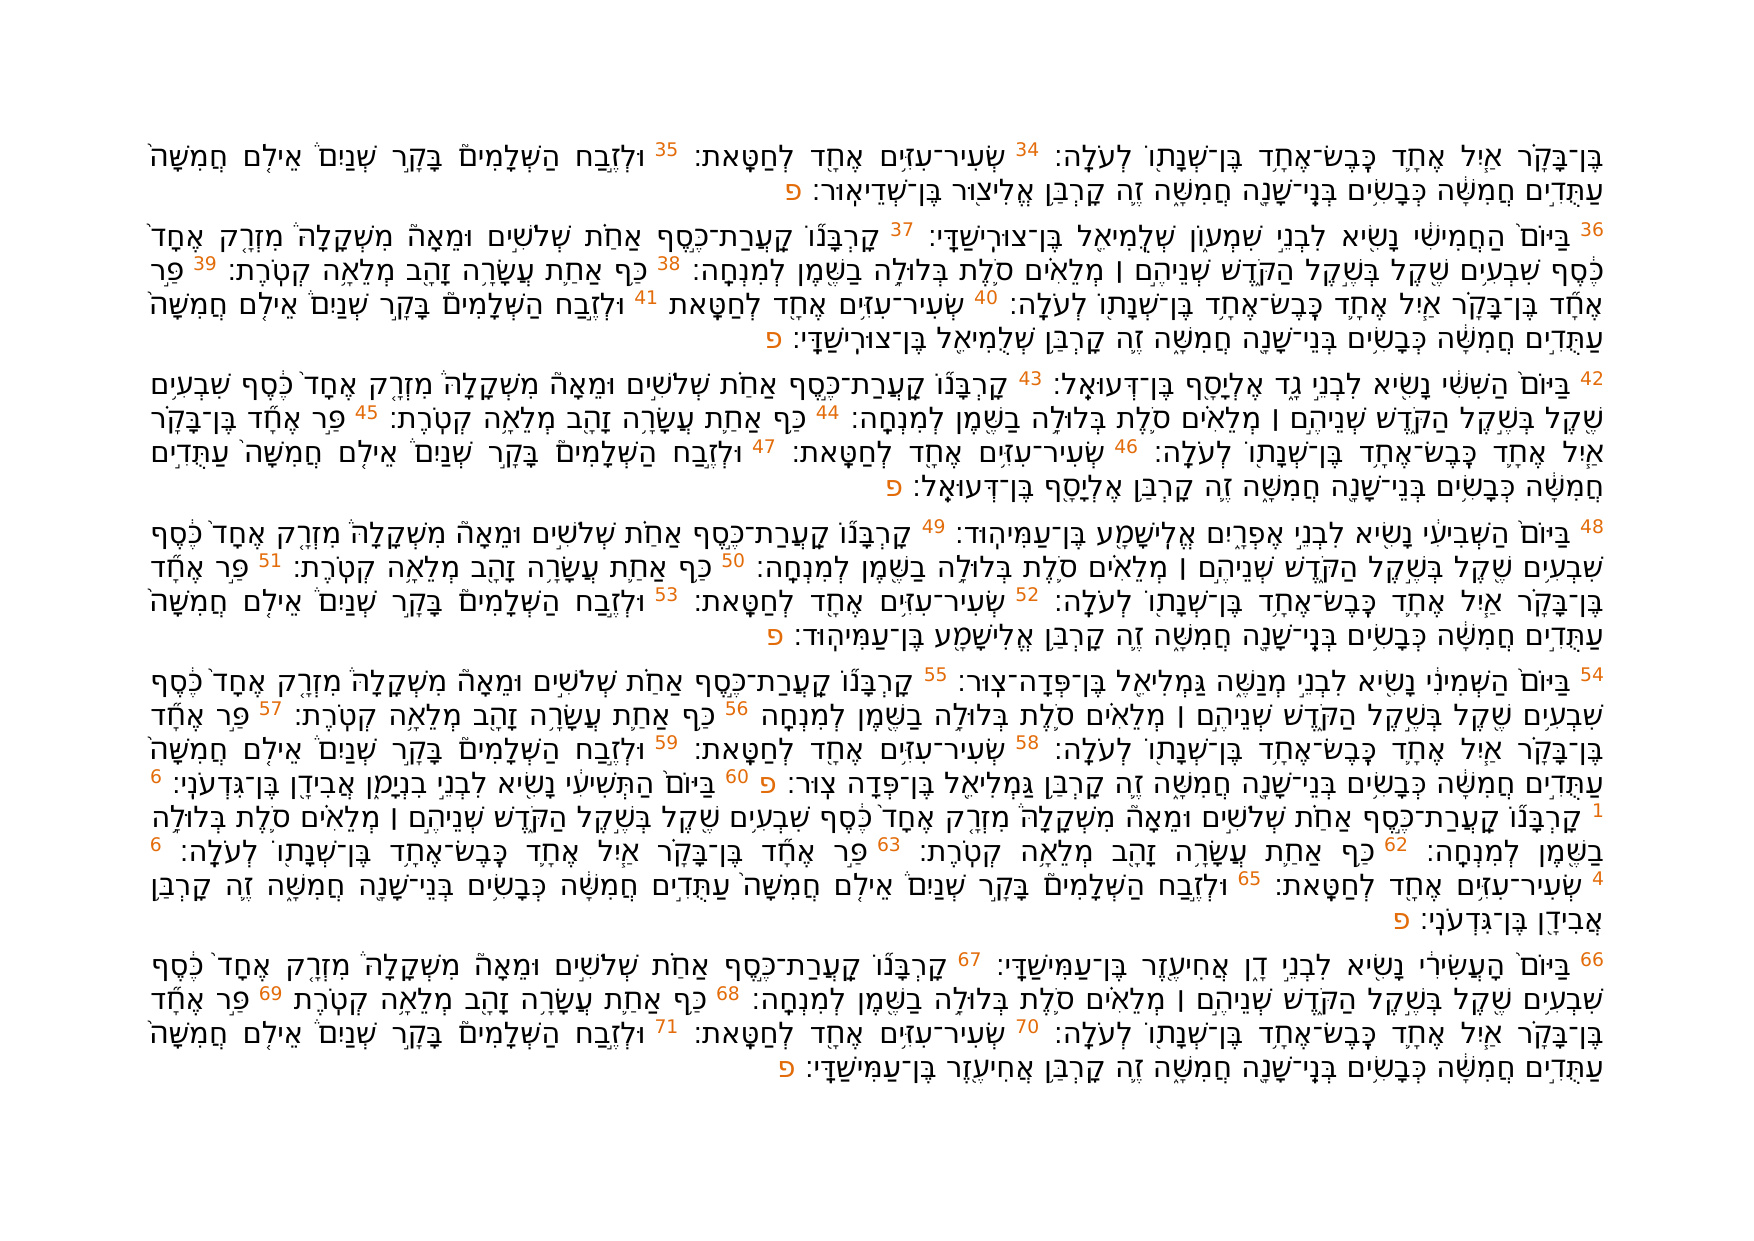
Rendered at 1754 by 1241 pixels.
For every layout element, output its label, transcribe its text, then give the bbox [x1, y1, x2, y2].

text ‬‬‬30 בַּיּוֹם֙ הָרְבִיעִ֔י נָשִׂ֖יא לִבְנֵ֣י רְאוּבֵ֑ן אֱלִיצ֖וּר בֶּן־שְׁדֵיאֽוּר׃ ‬‬‬31 קָרְבָּנ֞וֹ קַֽעֲרַת־כֶּ֣סֶף אַחַ֗ת שְׁלֹשִׁ֣ים וּמֵאָה֮ מִשְׁקָלָהּ֒ מִזְרָ֤ק אֶחָד֙ כֶּ֔סֶף שִׁבְעִ֥ים שֶׁ֖קֶל בְּשֶׁ֣קֶל הַקֹּ֑דֶשׁ שְׁנֵיהֶ֣ם ׀ מְלֵאִ֗ים סֹ֛לֶת בְּלוּלָ֥ה בַשֶּׁ֖מֶן לְמִנְחָֽה׃ ‬‬‬32 כַּ֥ף אַחַ֛ת עֲשָׂרָ֥ה זָהָ֖ב מְלֵאָ֥ה קְטֹֽרֶת ‬‬‬33 פַּ֣ר אֶחָ֞ד בֶּן־בָּקָ֗ר אַ֧יִל אֶחָ֛ד כֶּֽבֶשׂ־אֶחָ֥ד בֶּן־שְׁנָת֖וֹ לְעֹלָֽה׃ ‬‬‬34 שְׂעִיר־עִזִּ֥ים אֶחָ֖ד לְחַטָּֽאת׃ ‬‬‬35 וּלְזֶ֣בַח הַשְּׁלָמִים֮ בָּקָ֣ר שְׁנַיִם֒ אֵילִ֤ם חֲמִשָּׁה֙ עַתֻּדִ֣ים חֲמִשָּׁ֔ה כְּבָשִׂ֥ים בְּנֵֽי־שָׁנָ֖ה חֲמִשָּׁ֑ה זֶ֛ה קָרְבַּ֥ן אֱלִיצ֖וּר בֶּן־שְׁדֵיאֽוּר׃ פ ‬‬‬‬‬‬ [150, 139, 1604, 207]
text ‬‬‬36 בַּיּוֹם֙ הַחֲמִישִׁ֔י נָשִׂ֖יא לִבְנֵ֣י שִׁמְע֑וֹן שְׁלֻֽמִיאֵ֖ל בֶּן־צוּרִֽישַׁדָּֽי׃ ‬‬‬37 קָרְבָּנ֞וֹ קַֽעֲרַת־כֶּ֣סֶף אַחַ֗ת שְׁלֹשִׁ֣ים וּמֵאָה֮ מִשְׁקָלָהּ֒ מִזְרָ֤ק אֶחָד֙ כֶּ֔סֶף שִׁבְעִ֥ים שֶׁ֖קֶל בְּשֶׁ֣קֶל הַקֹּ֑דֶשׁ שְׁנֵיהֶ֣ם ׀ מְלֵאִ֗ים סֹ֛לֶת בְּלוּלָ֥ה בַשֶּׁ֖מֶן לְמִנְחָֽה׃ ‬‬‬38 כַּ֥ף אַחַ֛ת עֲשָׂרָ֥ה זָהָ֖ב מְלֵאָ֥ה קְטֹֽרֶת׃ ‬‬‬39 פַּ֣ר אֶחָ֞ד בֶּן־בָּקָ֗ר אַ֧יִל אֶחָ֛ד כֶּֽבֶשׂ־אֶחָ֥ד בֶּן־שְׁנָת֖וֹ לְעֹלָֽה׃ ‬‬‬40 שְׂעִיר־עִזִּ֥ים אֶחָ֖ד לְחַטָּֽאת ‬‬‬41 וּלְזֶ֣בַח הַשְּׁלָמִים֮ בָּקָ֣ר שְׁנַיִם֒ אֵילִ֤ם חֲמִשָּׁה֙ עַתֻּדִ֣ים חֲמִשָּׁ֔ה כְּבָשִׂ֥ים בְּנֵי־שָׁנָ֖ה חֲמִשָּׁ֑ה זֶ֛ה קָרְבַּ֥ן שְׁלֻמִיאֵ֖ל בֶּן־צוּרִֽישַׁדָּֽי׃ פ ‬‬‬‬‬‬ [150, 219, 1604, 355]
text ‬‬‬54 בַּיּוֹם֙ הַשְּׁמִינִ֔י נָשִׂ֖יא לִבְנֵ֣י מְנַשֶּׁ֑ה גַּמְלִיאֵ֖ל בֶּן־פְּדָה־צֽוּר׃ ‬‬‬55 קָרְבָּנ֞וֹ קַֽעֲרַת־כֶּ֣סֶף אַחַ֗ת שְׁלֹשִׁ֣ים וּמֵאָה֮ מִשְׁקָלָהּ֒ מִזְרָ֤ק אֶחָד֙ כֶּ֔סֶף שִׁבְעִ֥ים שֶׁ֖קֶל בְּשֶׁ֣קֶל הַקֹּ֑דֶשׁ שְׁנֵיהֶ֣ם ׀ מְלֵאִ֗ים סֹ֛לֶת בְּלוּלָ֥ה בַשֶּׁ֖מֶן לְמִנְחָֽה ‬‬‬56 כַּ֥ף אַחַ֛ת עֲשָׂרָ֥ה זָהָ֖ב מְלֵאָ֥ה קְטֹֽרֶת׃ ‬‬‬57 פַּ֣ר אֶחָ֞ד בֶּן־בָּקָ֗ר אַ֧יִל אֶחָ֛ד כֶּֽבֶשׂ־אֶחָ֥ד בֶּן־שְׁנָת֖וֹ לְעֹלָֽה׃ ‬‬‬58 שְׂעִיר־עִזִּ֥ים אֶחָ֖ד לְחַטָּֽאת׃ ‬‬‬59 וּלְזֶ֣בַח הַשְּׁלָמִים֮ בָּקָ֣ר שְׁנַיִם֒ אֵילִ֤ם חֲמִשָּׁה֙ עַתֻּדִ֣ים חֲמִשָּׁ֔ה כְּבָשִׂ֥ים בְּנֵי־שָׁנָ֖ה חֲמִשָּׁ֑ה זֶ֛ה קָרְבַּ֥ן גַּמְלִיאֵ֖ל בֶּן־פְּדָה צֽוּר׃ פ ‬‬‬‬60 בַּיּוֹם֙ הַתְּשִׁיעִ֔י נָשִׂ֖יא לִבְנֵ֣י בִנְיָמ֑͏ִן אֲבִידָ֖ן בֶּן־גִּדְעֹנִֽי׃ ‬‬‬61 קָרְבָּנ֞וֹ קַֽעֲרַת־כֶּ֣סֶף אַחַ֗ת שְׁלֹשִׁ֣ים וּמֵאָה֮ מִשְׁקָלָהּ֒ מִזְרָ֤ק אֶחָד֙ כֶּ֔סֶף שִׁבְעִ֥ים שֶׁ֖קֶל בְּשֶׁ֣קֶל הַקֹּ֑דֶשׁ שְׁנֵיהֶ֣ם ׀ מְלֵאִ֗ים סֹ֛לֶת בְּלוּלָ֥ה בַשֶּׁ֖מֶן לְמִנְחָֽה׃ ‬‬‬62 כַּ֥ף אַחַ֛ת עֲשָׂרָ֥ה זָהָ֖ב מְלֵאָ֥ה קְטֹֽרֶת׃ ‬‬‬63 פַּ֣ר אֶחָ֞ד בֶּן־בָּקָ֗ר אַ֧יִל אֶחָ֛ד כֶּֽבֶשׂ־אֶחָ֥ד בֶּן־שְׁנָת֖וֹ לְעֹלָֽה׃ ‬‬‬64 שְׂעִיר־עִזִּ֥ים אֶחָ֖ד לְחַטָּֽאת׃ ‬‬‬65 וּלְזֶ֣בַח הַשְּׁלָמִים֮ בָּקָ֣ר שְׁנַיִם֒ אֵילִ֤ם חֲמִשָּׁה֙ עַתֻּדִ֣ים חֲמִשָּׁ֔ה כְּבָשִׂ֥ים בְּנֵי־שָׁנָ֖ה חֲמִשָּׁ֑ה זֶ֛ה קָרְבַּ֥ן אֲבִידָ֖ן בֶּן־גִּדְעֹנִֽי׃ פ ‬‬‬‬‬‬‬‬‬‬‬‬ [150, 664, 1604, 936]
text 48 בַּיּוֹם֙ הַשְּׁבִיעִ֔י נָשִׂ֖יא לִבְנֵ֣י אֶפְרָ֑יִם אֱלִֽישָׁמָ֖ע בֶּן־עַמִּיהֽוּד׃ ‬‬‬49 קָרְבָּנ֞וֹ קַֽעֲרַת־כֶּ֣סֶף אַחַ֗ת שְׁלֹשִׁ֣ים וּמֵאָה֮ מִשְׁקָלָהּ֒ מִזְרָ֤ק אֶחָד֙ כֶּ֔סֶף שִׁבְעִ֥ים שֶׁ֖קֶל בְּשֶׁ֣קֶל הַקֹּ֑דֶשׁ שְׁנֵיהֶ֣ם ׀ מְלֵאִ֗ים סֹ֛לֶת בְּלוּלָ֥ה בַשֶּׁ֖מֶן לְמִנְחָֽה׃ ‬‬‬50 כַּ֥ף אַחַ֛ת עֲשָׂרָ֥ה זָהָ֖ב מְלֵאָ֥ה קְטֹֽרֶת׃ ‬‬‬51 פַּ֣ר אֶחָ֞ד בֶּן־בָּקָ֗ר אַ֧יִל אֶחָ֛ד כֶּֽבֶשׂ־אֶחָ֥ד בֶּן־שְׁנָת֖וֹ לְעֹלָֽה׃ ‬‬‬52 שְׂעִיר־עִזִּ֥ים אֶחָ֖ד לְחַטָּֽאת׃ ‬‬‬53 וּלְזֶ֣בַח הַשְּׁלָמִים֮ בָּקָ֣ר שְׁנַיִם֒ אֵילִ֤ם חֲמִשָּׁה֙ עַתֻּדִ֣ים חֲמִשָּׁ֔ה כְּבָשִׂ֥ים בְּנֵֽי־שָׁנָ֖ה חֲמִשָּׁ֑ה זֶ֛ה קָרְבַּ֥ן אֱלִישָׁמָ֖ע בֶּן־עַמִּיהֽוּד׃ פ ‬‬‬‬‬‬ [150, 516, 1604, 652]
text ‬‬‬66 בַּיּוֹם֙ הָעֲשִׂירִ֔י נָשִׂ֖יא לִבְנֵ֣י דָ֑ן אֲחִיעֶ֖זֶר בֶּן־עַמִּישַׁדָּֽי׃ ‬‬‬67 קָרְבָּנ֞וֹ קַֽעֲרַת־כֶּ֣סֶף אַחַ֗ת שְׁלֹשִׁ֣ים וּמֵאָה֮ מִשְׁקָלָהּ֒ מִזְרָ֤ק אֶחָד֙ כֶּ֔סֶף שִׁבְעִ֥ים שֶׁ֖קֶל בְּשֶׁ֣קֶל הַקֹּ֑דֶשׁ שְׁנֵיהֶ֣ם ׀ מְלֵאִ֗ים סֹ֛לֶת בְּלוּלָ֥ה בַשֶּׁ֖מֶן לְמִנְחָֽה׃ ‬‬‬68 כַּ֥ף אַחַ֛ת עֲשָׂרָ֥ה זָהָ֖ב מְלֵאָ֥ה קְטֹֽרֶת ‬‬‬69 פַּ֣ר אֶחָ֞ד בֶּן־בָּקָ֗ר אַ֧יִל אֶחָ֛ד כֶּֽבֶשׂ־אֶחָ֥ד בֶּן־שְׁנָת֖וֹ לְעֹלָֽה׃ ‬‬‬70 שְׂעִיר־עִזִּ֥ים אֶחָ֖ד לְחַטָּֽאת׃ ‬‬‬71 וּלְזֶ֣בַח הַשְּׁלָמִים֮ בָּקָ֣ר שְׁנַיִם֒ אֵילִ֤ם חֲמִשָּׁה֙ עַתֻּדִ֣ים חֲמִשָּׁ֔ה כְּבָשִׂ֥ים בְּנֵֽי־שָׁנָ֖ה חֲמִשָּׁ֑ה זֶ֛ה קָרְבַּ֥ן אֲחִיעֶ֖זֶר בֶּן־עַמִּישַׁדָּֽי׃ פ ‬‬‬‬‬‬‬‬‬ [150, 948, 1604, 1084]
text ‬‬‬42 בַּיּוֹם֙ הַשִּׁשִּׁ֔י נָשִׂ֖יא לִבְנֵ֣י גָ֑ד אֶלְיָסָ֖ף בֶּן־דְּעוּאֵֽל׃ ‬‬‬43 קָרְבָּנ֞וֹ קַֽעֲרַת־כֶּ֣סֶף אַחַ֗ת שְׁלֹשִׁ֣ים וּמֵאָה֮ מִשְׁקָלָהּ֒ מִזְרָ֤ק אֶחָד֙ כֶּ֔סֶף שִׁבְעִ֥ים שֶׁ֖קֶל בְּשֶׁ֣קֶל הַקֹּ֑דֶשׁ שְׁנֵיהֶ֣ם ׀ מְלֵאִ֗ים סֹ֛לֶת בְּלוּלָ֥ה בַשֶּׁ֖מֶן לְמִנְחָֽה׃ ‬‬‬44 כַּ֥ף אַחַ֛ת עֲשָׂרָ֥ה זָהָ֖ב מְלֵאָ֥ה קְטֹֽרֶת׃ ‬‬‬45 פַּ֣ר אֶחָ֞ד בֶּן־בָּקָ֗ר אַ֧יִל אֶחָ֛ד כֶּֽבֶשׂ־אֶחָ֥ד בֶּן־שְׁנָת֖וֹ לְעֹלָֽה׃ ‬‬‬46 שְׂעִיר־עִזִּ֥ים אֶחָ֖ד לְחַטָּֽאת׃ ‬‬‬47 וּלְזֶ֣בַח הַשְּׁלָמִים֮ בָּקָ֣ר שְׁנַיִם֒ אֵילִ֤ם חֲמִשָּׁה֙ עַתֻּדִ֣ים חֲמִשָּׁ֔ה כְּבָשִׂ֥ים בְּנֵי־שָׁנָ֖ה חֲמִשָּׁ֑ה זֶ֛ה קָרְבַּ֥ן אֶלְיָסָ֖ף בֶּן־דְּעוּאֵֽל׃ פ ‬‬‬‬‬‬‬‬‬ [150, 368, 1604, 503]
